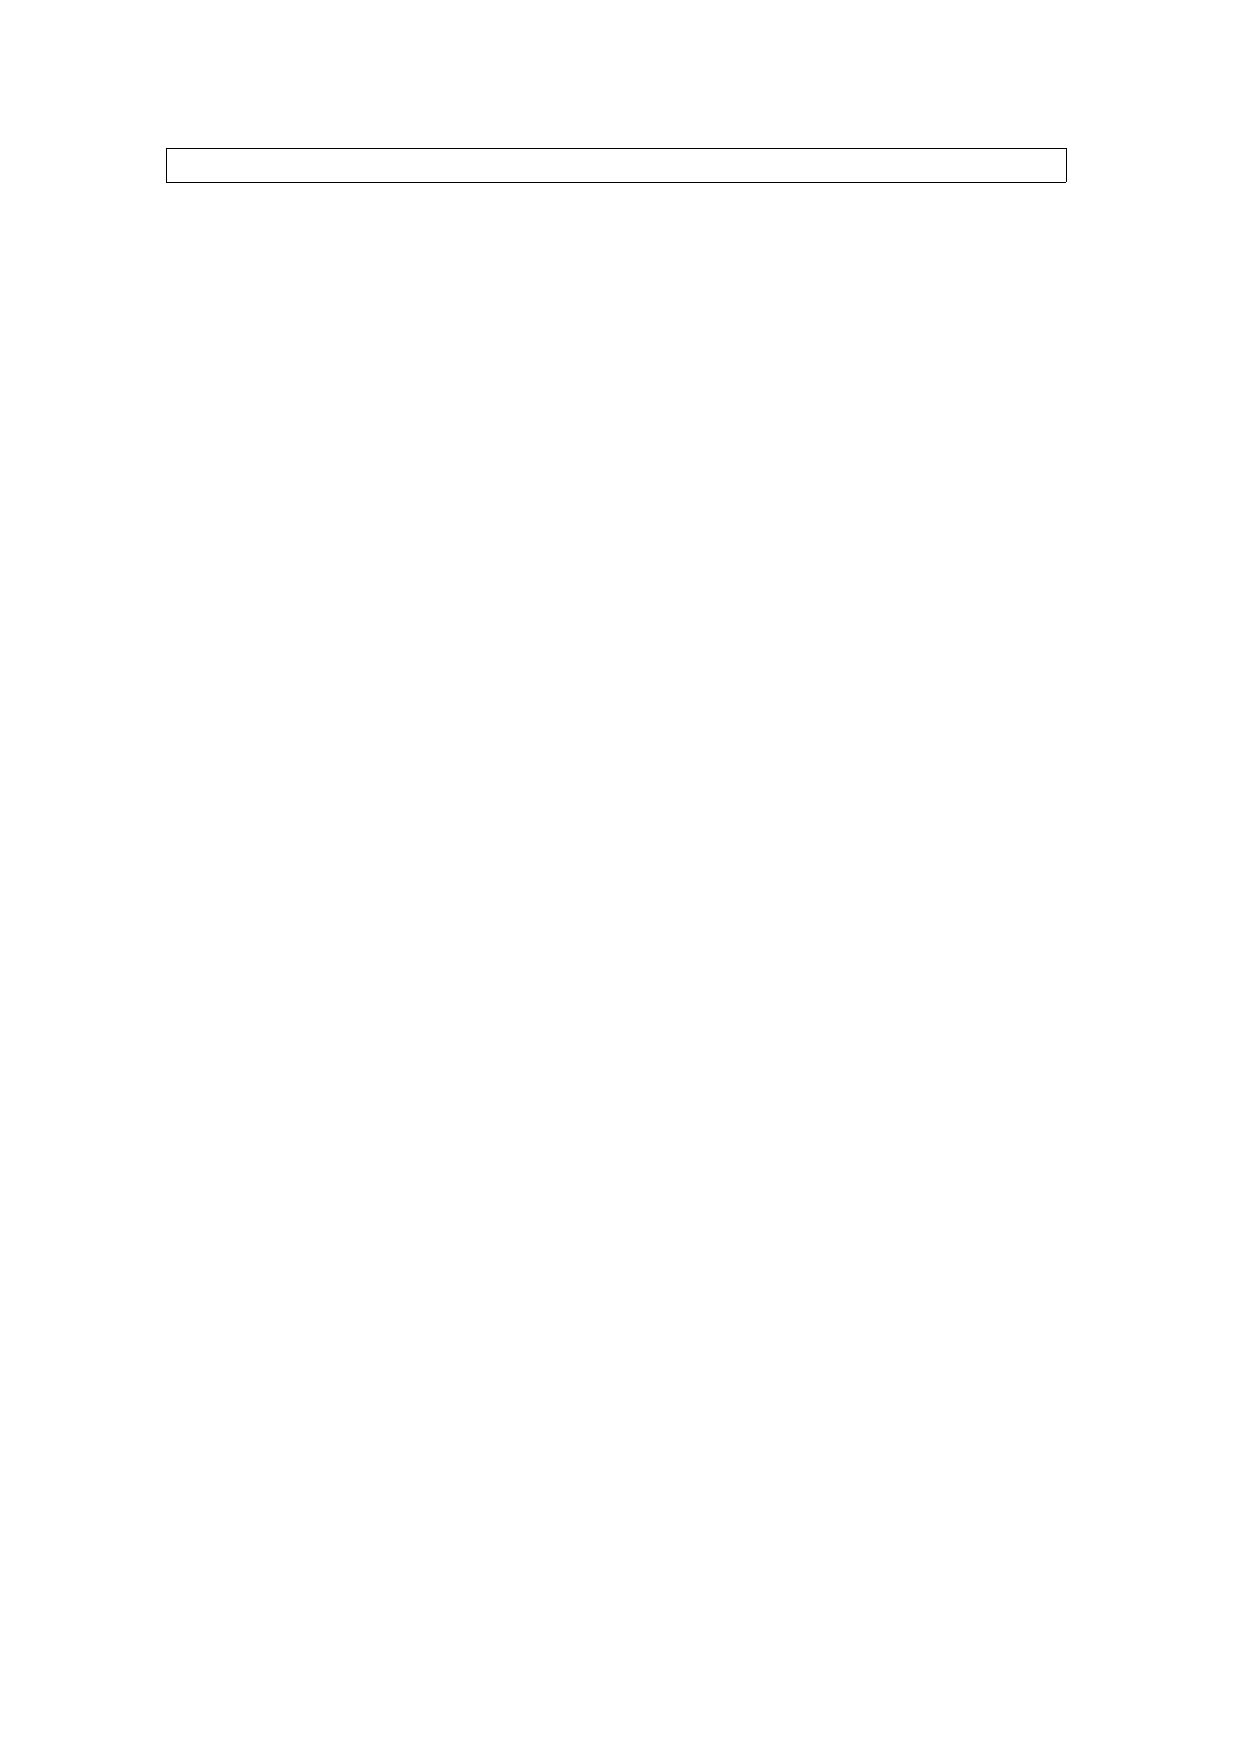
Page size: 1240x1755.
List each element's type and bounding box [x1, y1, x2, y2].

table_cell [167, 149, 1066, 182]
